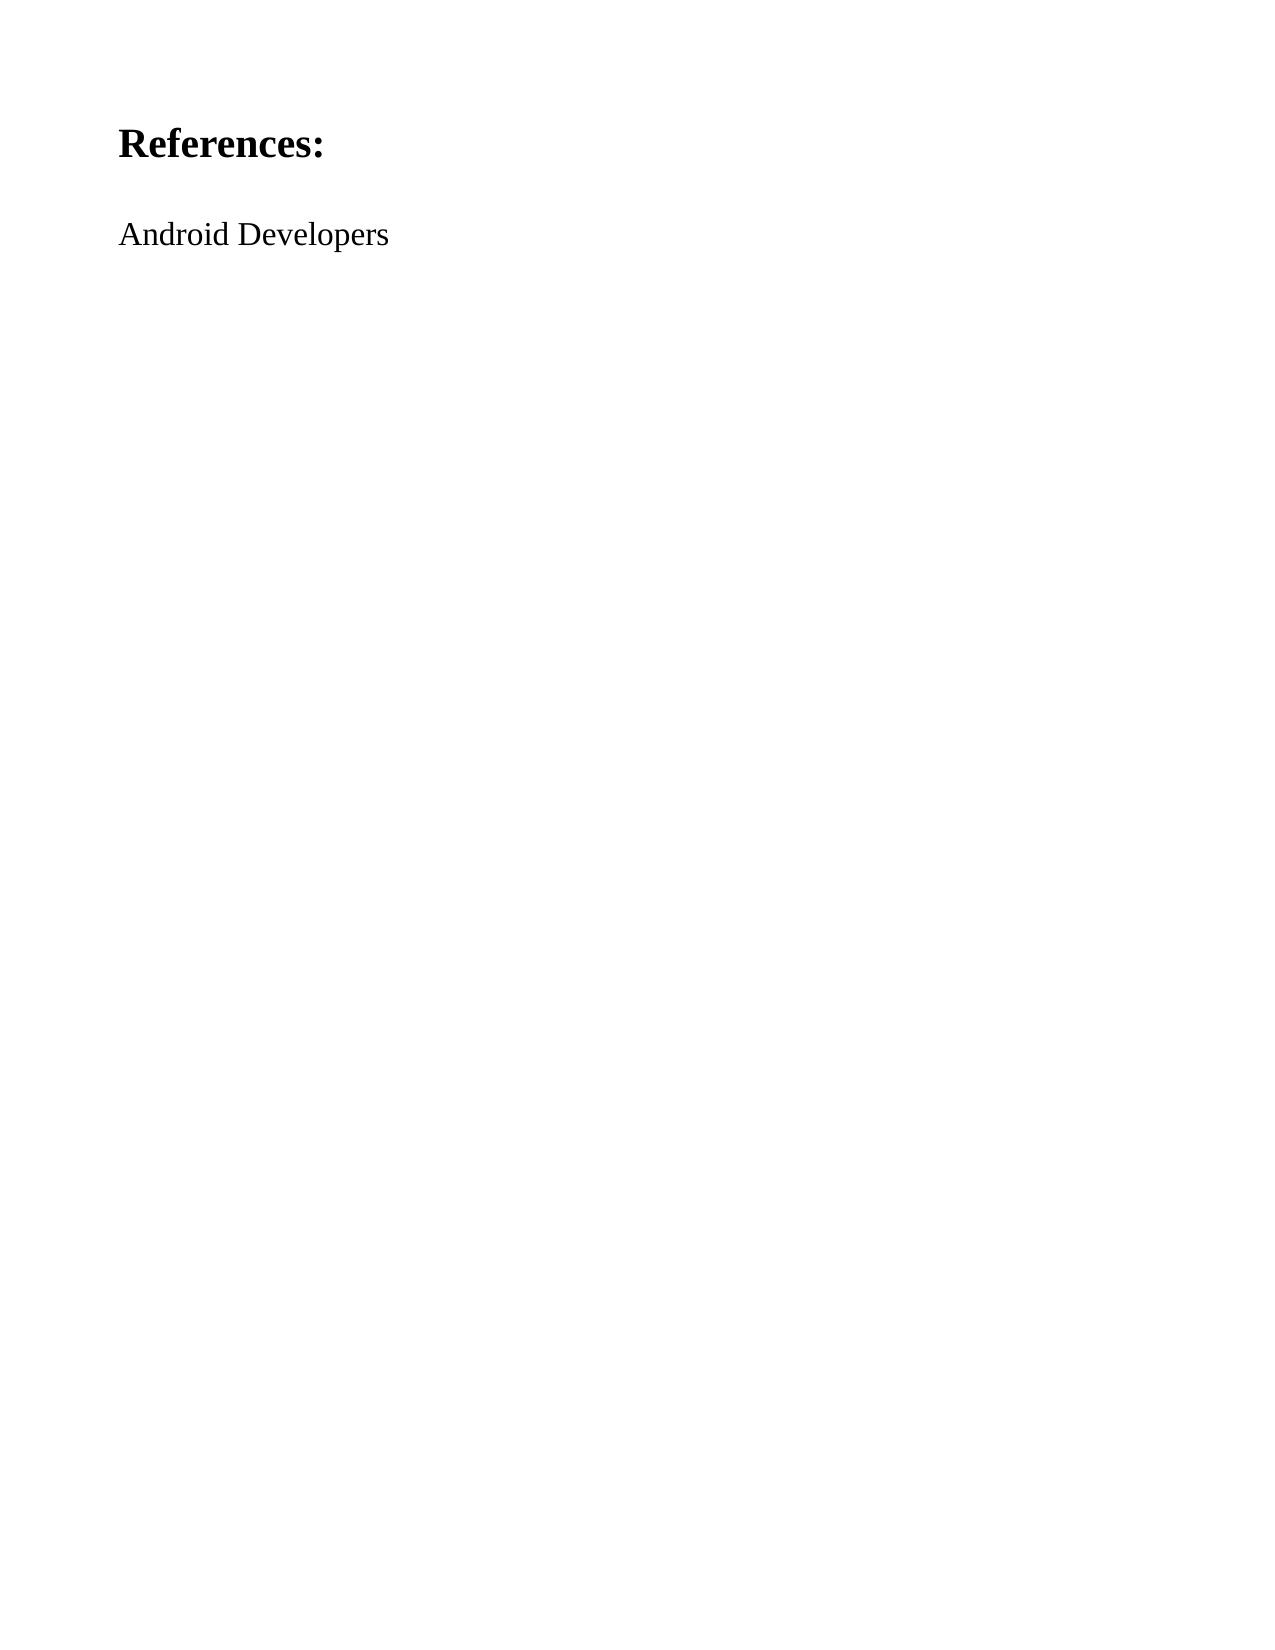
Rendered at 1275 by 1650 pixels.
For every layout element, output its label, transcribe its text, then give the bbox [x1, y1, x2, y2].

text References: [118, 118, 1157, 166]
text Android Developers [118, 214, 1157, 252]
